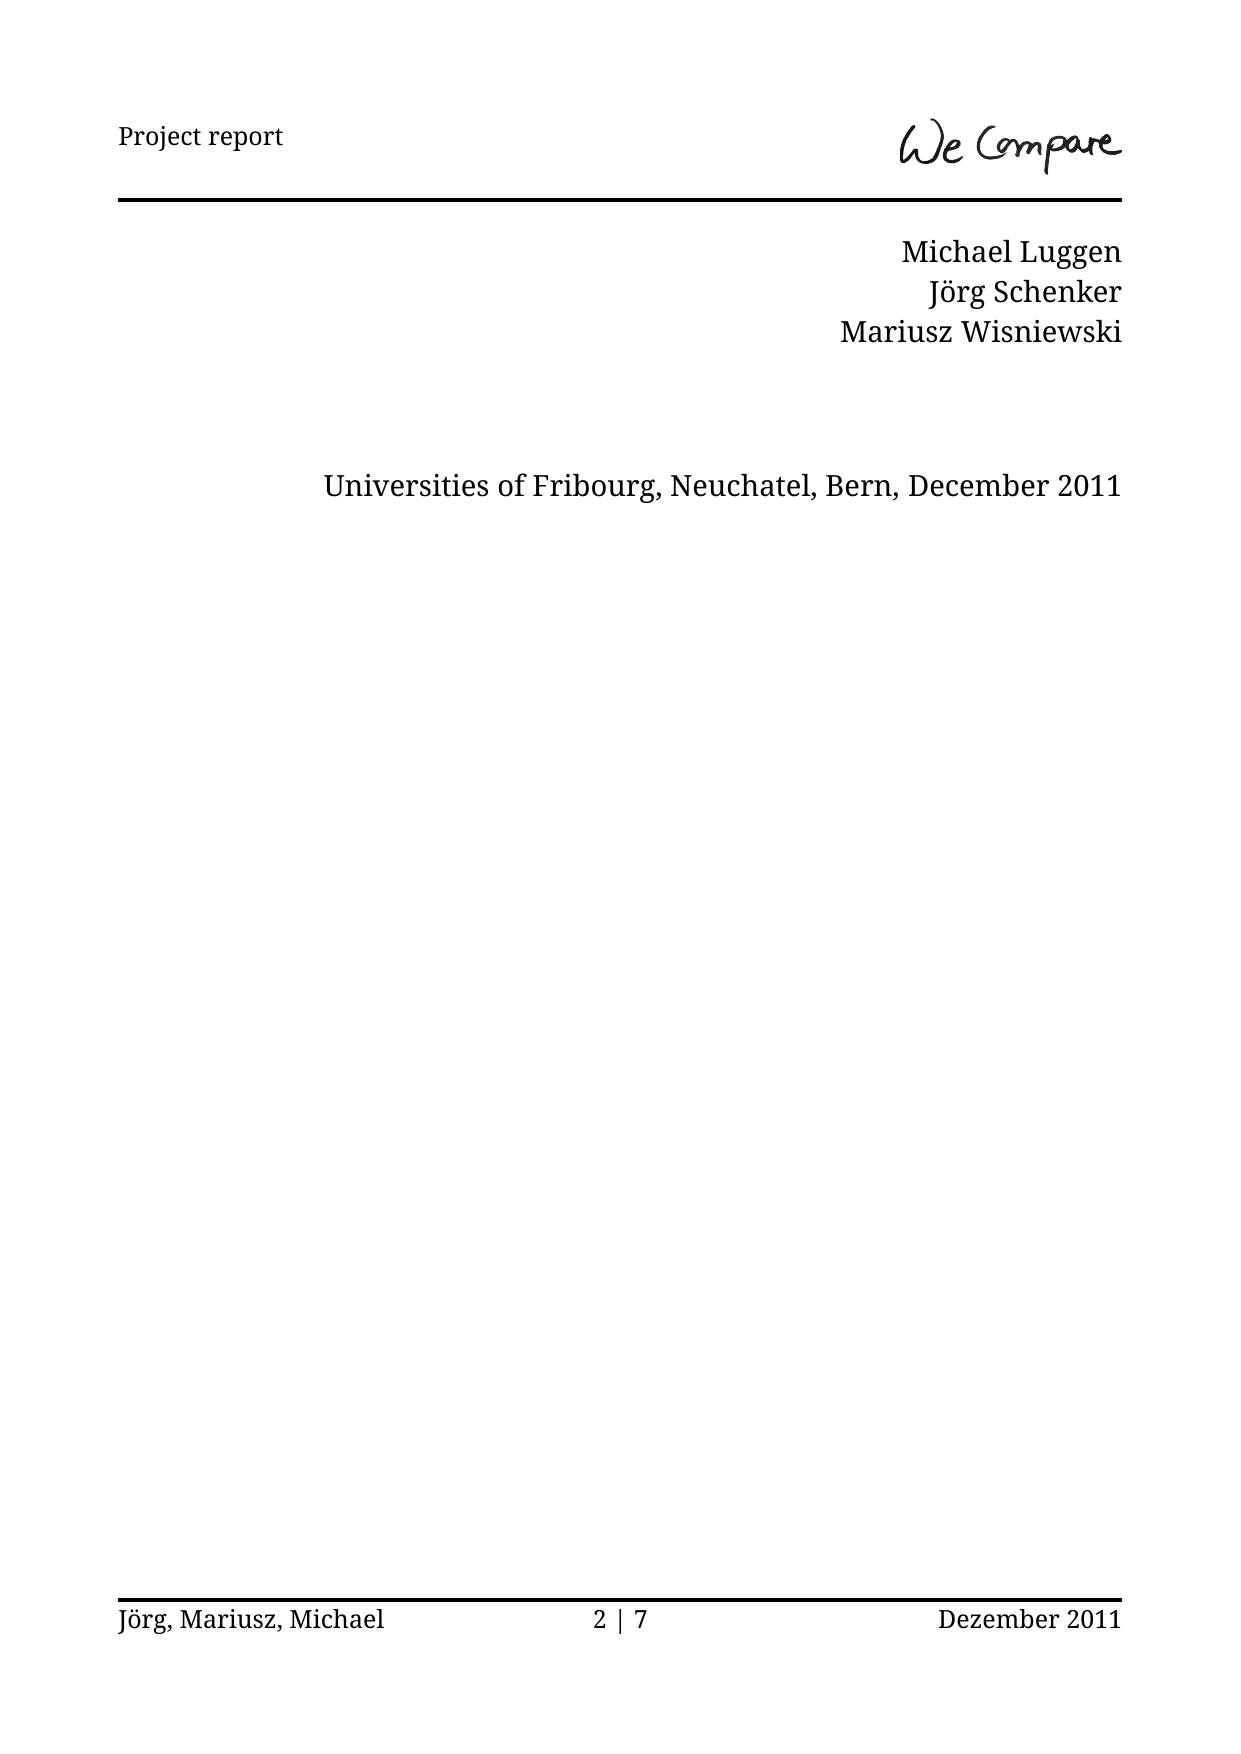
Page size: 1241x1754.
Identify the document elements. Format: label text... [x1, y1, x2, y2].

text Michael Luggen Jörg Schenker Mariusz Wisniewski [118, 232, 1122, 351]
picture [899, 118, 1123, 175]
subtitle Universities of Fribourg, Neuchatel, Bern, December 2011 [118, 465, 1122, 505]
